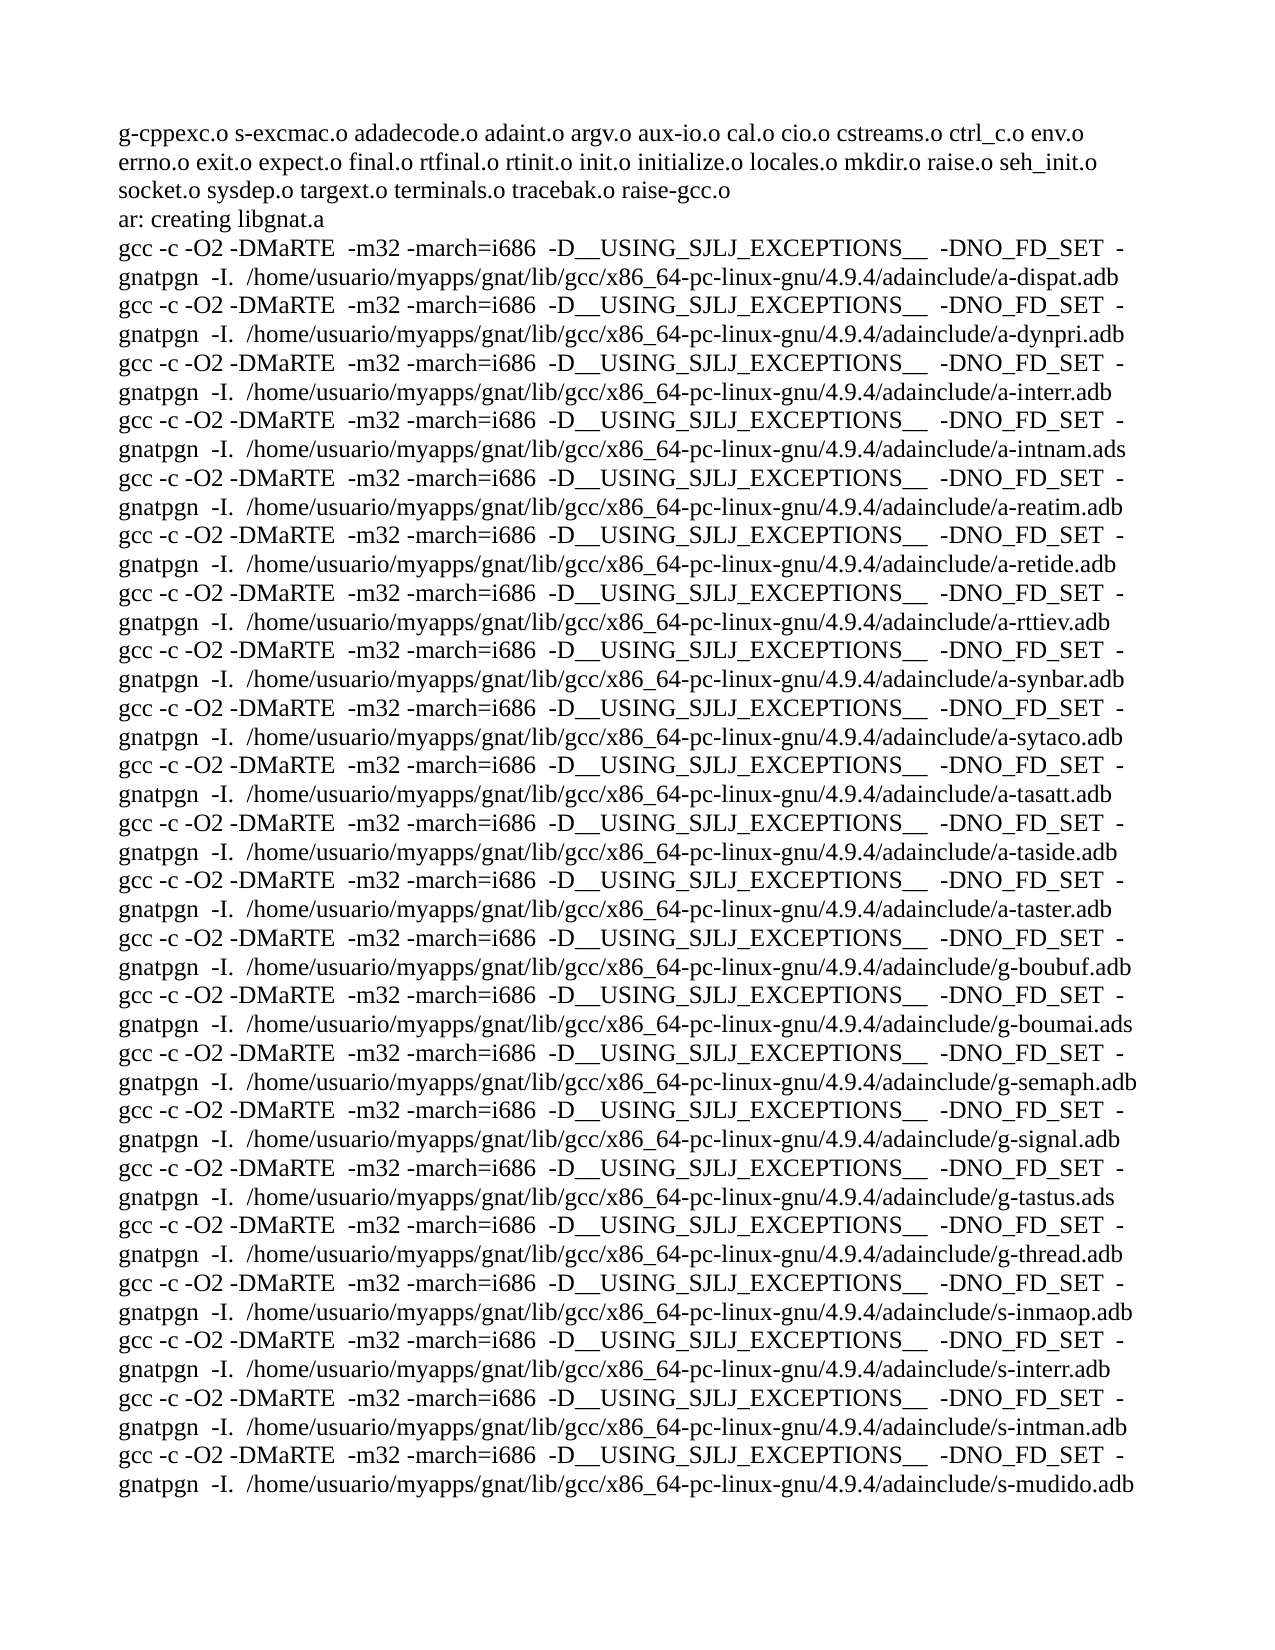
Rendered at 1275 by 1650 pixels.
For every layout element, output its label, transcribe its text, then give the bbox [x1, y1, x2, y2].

text gcc -c -O2 -DMaRTE -m32 -march=i686 -D__USING_SJLJ_EXCEPTIONS__ -DNO_FD_SET -gnatpgn -I. /home/usuario/myapps/gnat/lib/gcc/x86_64-pc-linux-gnu/4.9.4/adainclude/s-inmaop.adb [118, 1268, 1157, 1326]
text g-cppexc.o s-excmac.o adadecode.o adaint.o argv.o aux-io.o cal.o cio.o cstreams.o ctrl_c.o env.o errno.o exit.o expect.o final.o rtfinal.o rtinit.o init.o initialize.o locales.o mkdir.o raise.o seh_init.o socket.o sysdep.o targext.o terminals.o tracebak.o raise-gcc.o [118, 118, 1157, 204]
text gcc -c -O2 -DMaRTE -m32 -march=i686 -D__USING_SJLJ_EXCEPTIONS__ -DNO_FD_SET -gnatpgn -I. /home/usuario/myapps/gnat/lib/gcc/x86_64-pc-linux-gnu/4.9.4/adainclude/a-rttiev.adb [118, 578, 1157, 636]
text gcc -c -O2 -DMaRTE -m32 -march=i686 -D__USING_SJLJ_EXCEPTIONS__ -DNO_FD_SET -gnatpgn -I. /home/usuario/myapps/gnat/lib/gcc/x86_64-pc-linux-gnu/4.9.4/adainclude/a-dispat.adb [118, 233, 1157, 291]
text gcc -c -O2 -DMaRTE -m32 -march=i686 -D__USING_SJLJ_EXCEPTIONS__ -DNO_FD_SET -gnatpgn -I. /home/usuario/myapps/gnat/lib/gcc/x86_64-pc-linux-gnu/4.9.4/adainclude/g-boubuf.adb [118, 923, 1157, 981]
text gcc -c -O2 -DMaRTE -m32 -march=i686 -D__USING_SJLJ_EXCEPTIONS__ -DNO_FD_SET -gnatpgn -I. /home/usuario/myapps/gnat/lib/gcc/x86_64-pc-linux-gnu/4.9.4/adainclude/g-thread.adb [118, 1211, 1157, 1268]
text gcc -c -O2 -DMaRTE -m32 -march=i686 -D__USING_SJLJ_EXCEPTIONS__ -DNO_FD_SET -gnatpgn -I. /home/usuario/myapps/gnat/lib/gcc/x86_64-pc-linux-gnu/4.9.4/adainclude/s-intman.adb [118, 1383, 1157, 1441]
text gcc -c -O2 -DMaRTE -m32 -march=i686 -D__USING_SJLJ_EXCEPTIONS__ -DNO_FD_SET -gnatpgn -I. /home/usuario/myapps/gnat/lib/gcc/x86_64-pc-linux-gnu/4.9.4/adainclude/a-taside.adb [118, 808, 1157, 866]
text gcc -c -O2 -DMaRTE -m32 -march=i686 -D__USING_SJLJ_EXCEPTIONS__ -DNO_FD_SET -gnatpgn -I. /home/usuario/myapps/gnat/lib/gcc/x86_64-pc-linux-gnu/4.9.4/adainclude/a-intnam.ads [118, 406, 1157, 463]
text gcc -c -O2 -DMaRTE -m32 -march=i686 -D__USING_SJLJ_EXCEPTIONS__ -DNO_FD_SET -gnatpgn -I. /home/usuario/myapps/gnat/lib/gcc/x86_64-pc-linux-gnu/4.9.4/adainclude/g-boumai.ads [118, 981, 1157, 1038]
text gcc -c -O2 -DMaRTE -m32 -march=i686 -D__USING_SJLJ_EXCEPTIONS__ -DNO_FD_SET -gnatpgn -I. /home/usuario/myapps/gnat/lib/gcc/x86_64-pc-linux-gnu/4.9.4/adainclude/a-taster.adb [118, 866, 1157, 923]
text gcc -c -O2 -DMaRTE -m32 -march=i686 -D__USING_SJLJ_EXCEPTIONS__ -DNO_FD_SET -gnatpgn -I. /home/usuario/myapps/gnat/lib/gcc/x86_64-pc-linux-gnu/4.9.4/adainclude/s-interr.adb [118, 1326, 1157, 1383]
text gcc -c -O2 -DMaRTE -m32 -march=i686 -D__USING_SJLJ_EXCEPTIONS__ -DNO_FD_SET -gnatpgn -I. /home/usuario/myapps/gnat/lib/gcc/x86_64-pc-linux-gnu/4.9.4/adainclude/g-signal.adb [118, 1096, 1157, 1153]
text gcc -c -O2 -DMaRTE -m32 -march=i686 -D__USING_SJLJ_EXCEPTIONS__ -DNO_FD_SET -gnatpgn -I. /home/usuario/myapps/gnat/lib/gcc/x86_64-pc-linux-gnu/4.9.4/adainclude/a-retide.adb [118, 521, 1157, 578]
text gcc -c -O2 -DMaRTE -m32 -march=i686 -D__USING_SJLJ_EXCEPTIONS__ -DNO_FD_SET -gnatpgn -I. /home/usuario/myapps/gnat/lib/gcc/x86_64-pc-linux-gnu/4.9.4/adainclude/a-reatim.adb [118, 463, 1157, 521]
text gcc -c -O2 -DMaRTE -m32 -march=i686 -D__USING_SJLJ_EXCEPTIONS__ -DNO_FD_SET -gnatpgn -I. /home/usuario/myapps/gnat/lib/gcc/x86_64-pc-linux-gnu/4.9.4/adainclude/a-interr.adb [118, 348, 1157, 406]
text gcc -c -O2 -DMaRTE -m32 -march=i686 -D__USING_SJLJ_EXCEPTIONS__ -DNO_FD_SET -gnatpgn -I. /home/usuario/myapps/gnat/lib/gcc/x86_64-pc-linux-gnu/4.9.4/adainclude/g-semaph.adb [118, 1038, 1157, 1096]
text gcc -c -O2 -DMaRTE -m32 -march=i686 -D__USING_SJLJ_EXCEPTIONS__ -DNO_FD_SET -gnatpgn -I. /home/usuario/myapps/gnat/lib/gcc/x86_64-pc-linux-gnu/4.9.4/adainclude/g-tastus.ads [118, 1153, 1157, 1211]
text gcc -c -O2 -DMaRTE -m32 -march=i686 -D__USING_SJLJ_EXCEPTIONS__ -DNO_FD_SET -gnatpgn -I. /home/usuario/myapps/gnat/lib/gcc/x86_64-pc-linux-gnu/4.9.4/adainclude/a-sytaco.adb [118, 693, 1157, 751]
text gcc -c -O2 -DMaRTE -m32 -march=i686 -D__USING_SJLJ_EXCEPTIONS__ -DNO_FD_SET -gnatpgn -I. /home/usuario/myapps/gnat/lib/gcc/x86_64-pc-linux-gnu/4.9.4/adainclude/a-dynpri.adb [118, 291, 1157, 348]
text gcc -c -O2 -DMaRTE -m32 -march=i686 -D__USING_SJLJ_EXCEPTIONS__ -DNO_FD_SET -gnatpgn -I. /home/usuario/myapps/gnat/lib/gcc/x86_64-pc-linux-gnu/4.9.4/adainclude/a-tasatt.adb [118, 751, 1157, 808]
text ar: creating libgnat.a [118, 204, 1157, 233]
text gcc -c -O2 -DMaRTE -m32 -march=i686 -D__USING_SJLJ_EXCEPTIONS__ -DNO_FD_SET -gnatpgn -I. /home/usuario/myapps/gnat/lib/gcc/x86_64-pc-linux-gnu/4.9.4/adainclude/s-mudido.adb [118, 1441, 1157, 1498]
text gcc -c -O2 -DMaRTE -m32 -march=i686 -D__USING_SJLJ_EXCEPTIONS__ -DNO_FD_SET -gnatpgn -I. /home/usuario/myapps/gnat/lib/gcc/x86_64-pc-linux-gnu/4.9.4/adainclude/a-synbar.adb [118, 636, 1157, 693]
